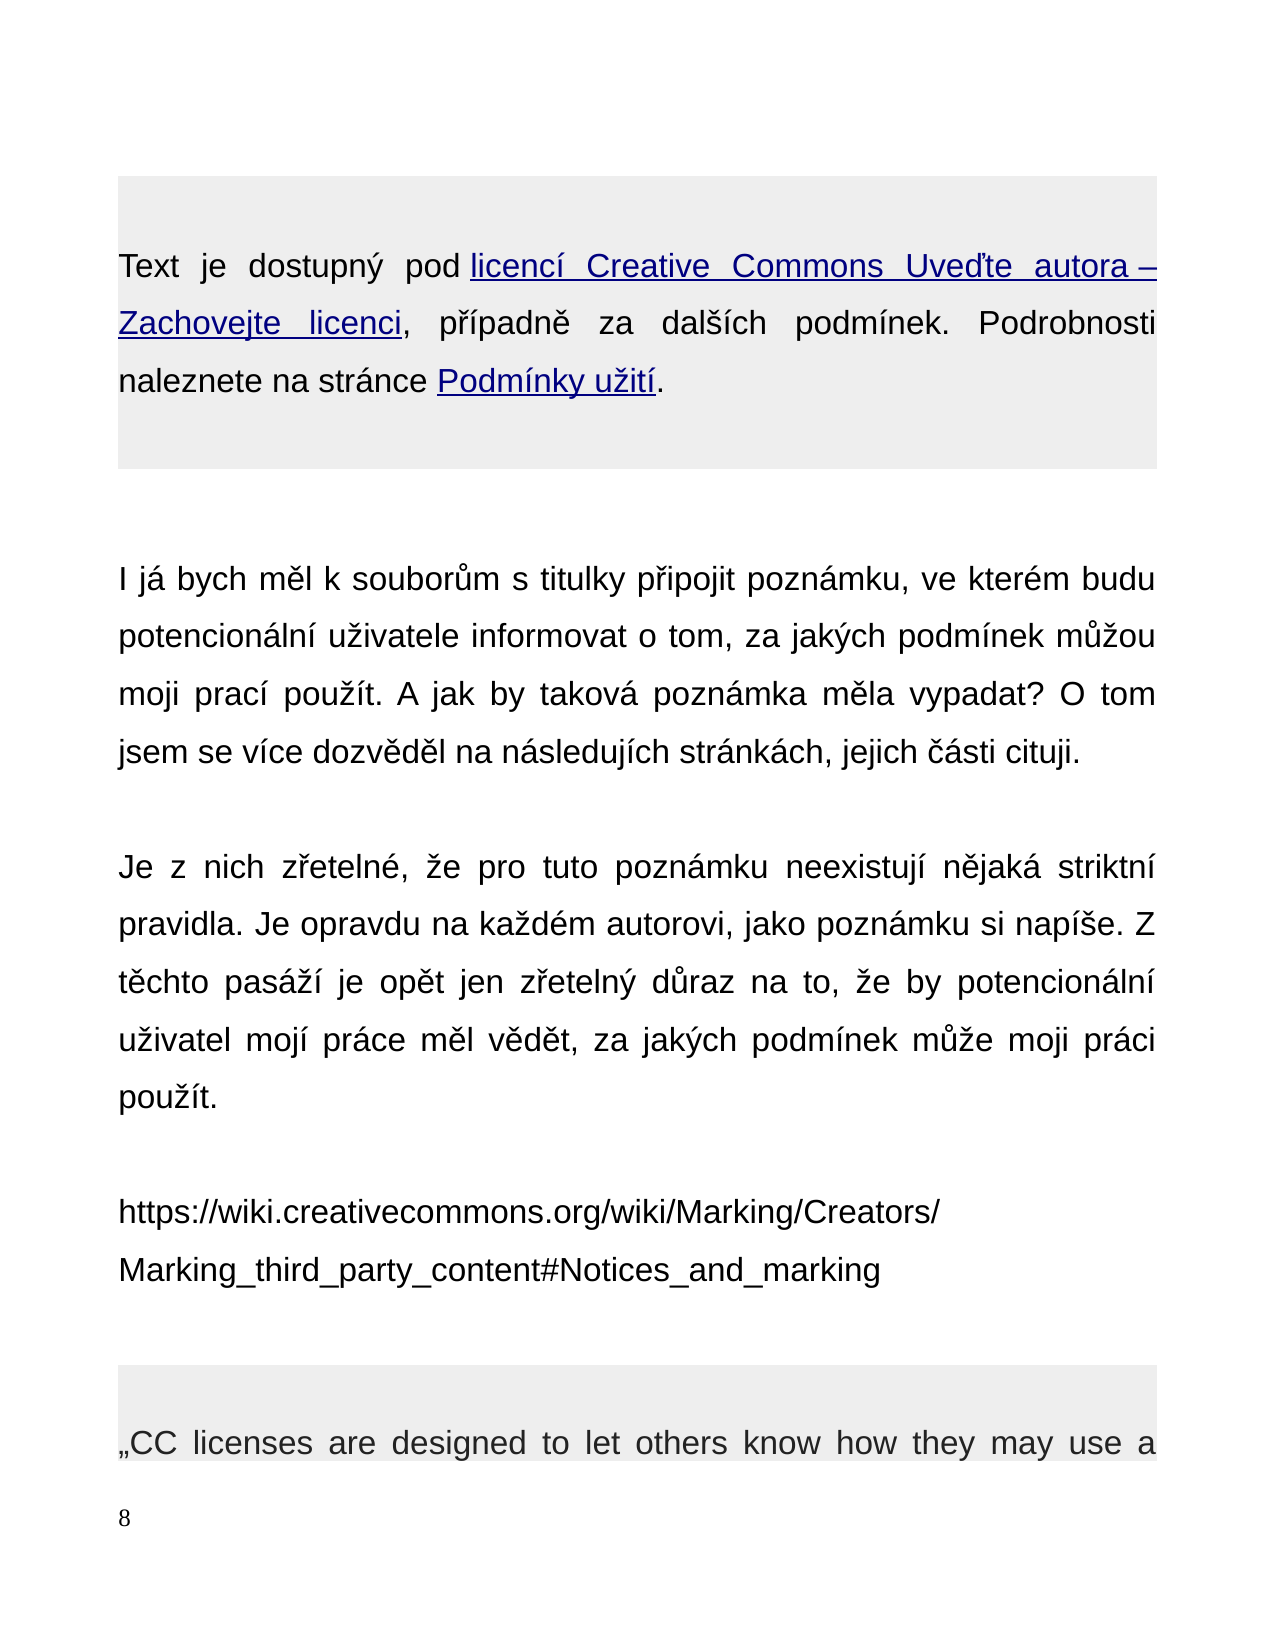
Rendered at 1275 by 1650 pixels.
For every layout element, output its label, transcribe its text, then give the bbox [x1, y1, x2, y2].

text Je z nich zřetelné, že pro tuto poznámku neexistují nějaká striktní pravidla. Je opravdu na každém autorovi, jako poznámku si napíše. Z těchto pasáží je opět jen zřetelný důraz na to, že by potencionální uživatel mojí práce měl vědět, za jakých podmínek může moji práci použít. [118, 847, 1157, 1116]
text I já bych měl k souborům s titulky připojit poznámku, ve kterém budu potencionální uživatele informovat o tom, za jakých podmínek můžou moji prací použít. A jak by taková poznámka měla vypadat? O tom jsem se více dozvěděl na následujích stránkách, jejich části cituji. [118, 559, 1157, 770]
text „CC licenses are designed to let others know how they may use a [118, 1423, 1157, 1461]
text https://wiki.creativecommons.org/wiki/Marking/Creators/Marking_third_party_content#Notices_and_marking [118, 1192, 1157, 1346]
text Text je dostupný pod licencí Creative Commons Uveďte autora – Zachovejte licenci, případně za dalších podmínek. Podrobnosti naleznete na stránce Podmínky užití. [118, 246, 1157, 399]
